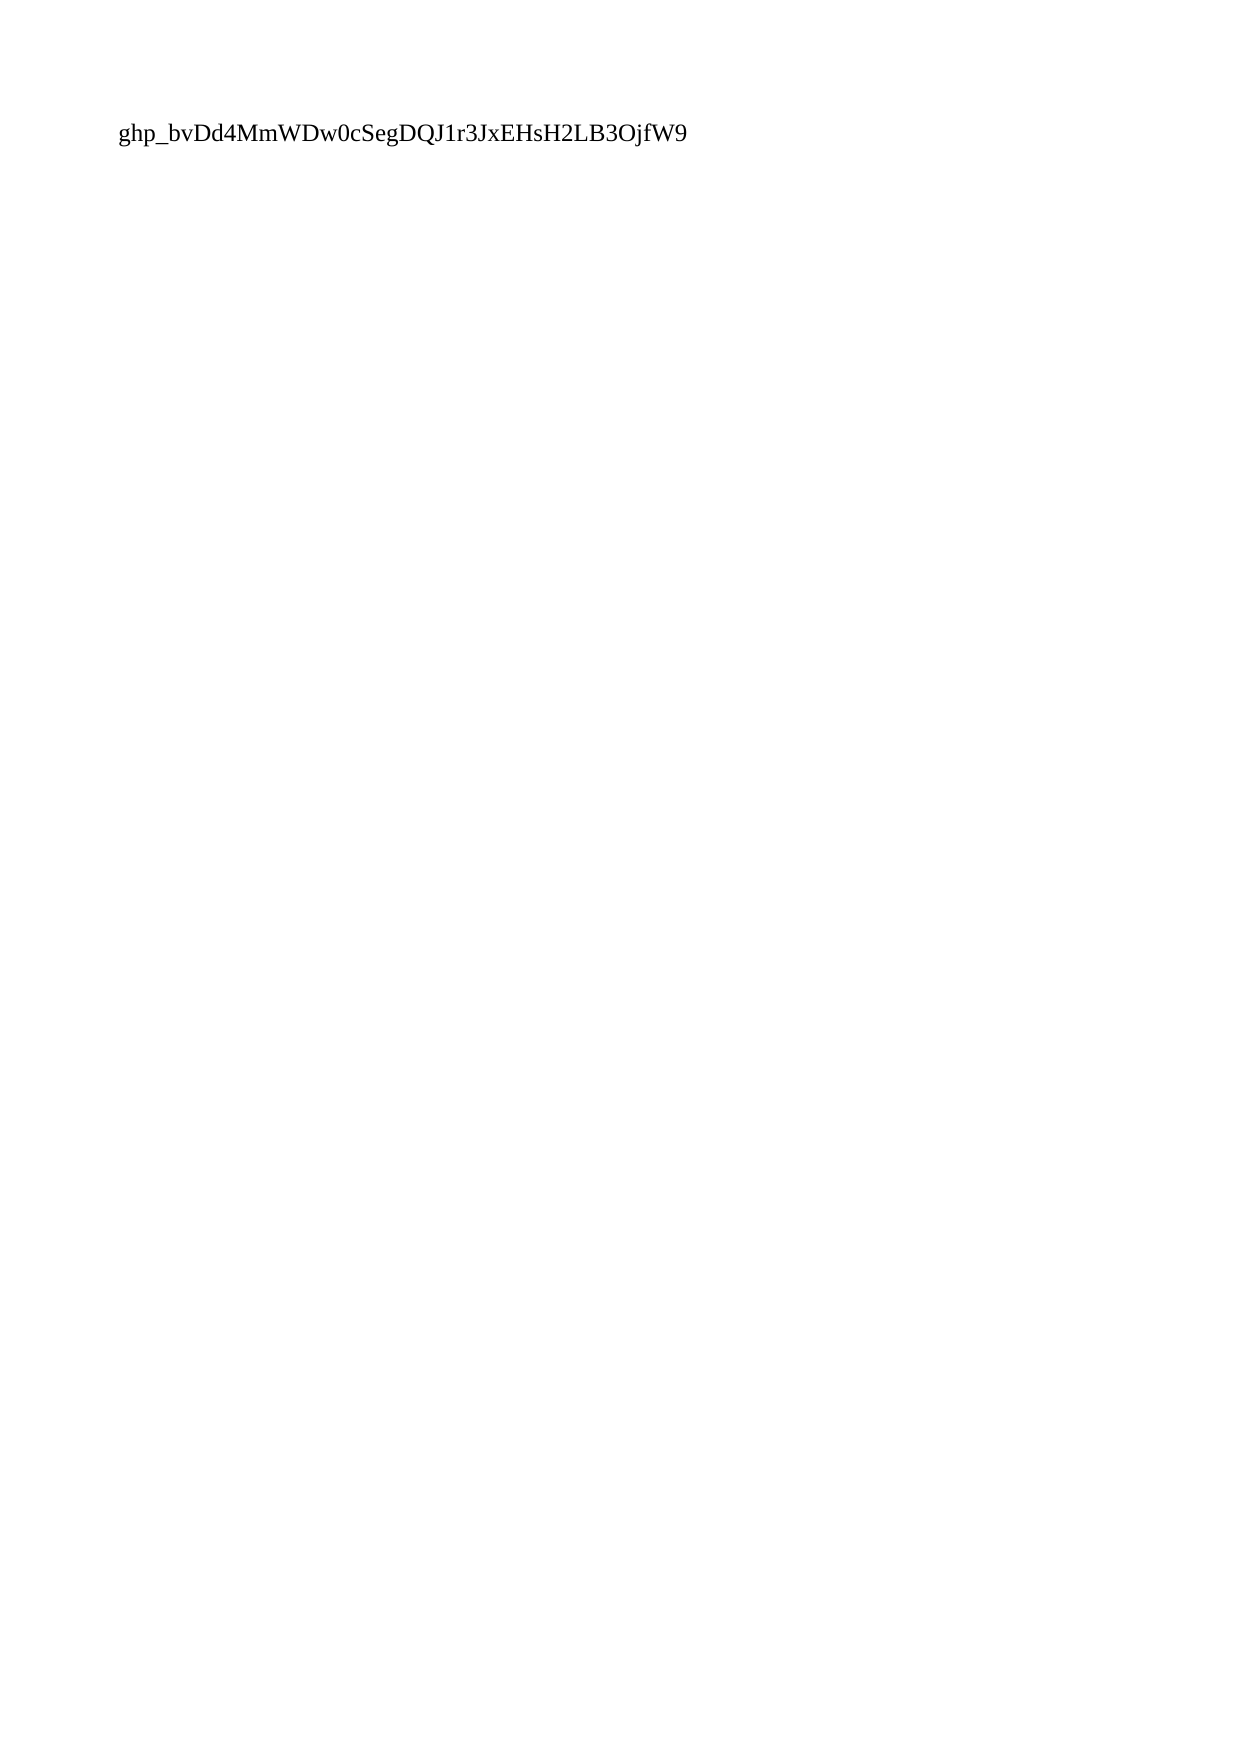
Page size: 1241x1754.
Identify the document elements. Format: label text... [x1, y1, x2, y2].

text 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 [118, 118, 1122, 147]
